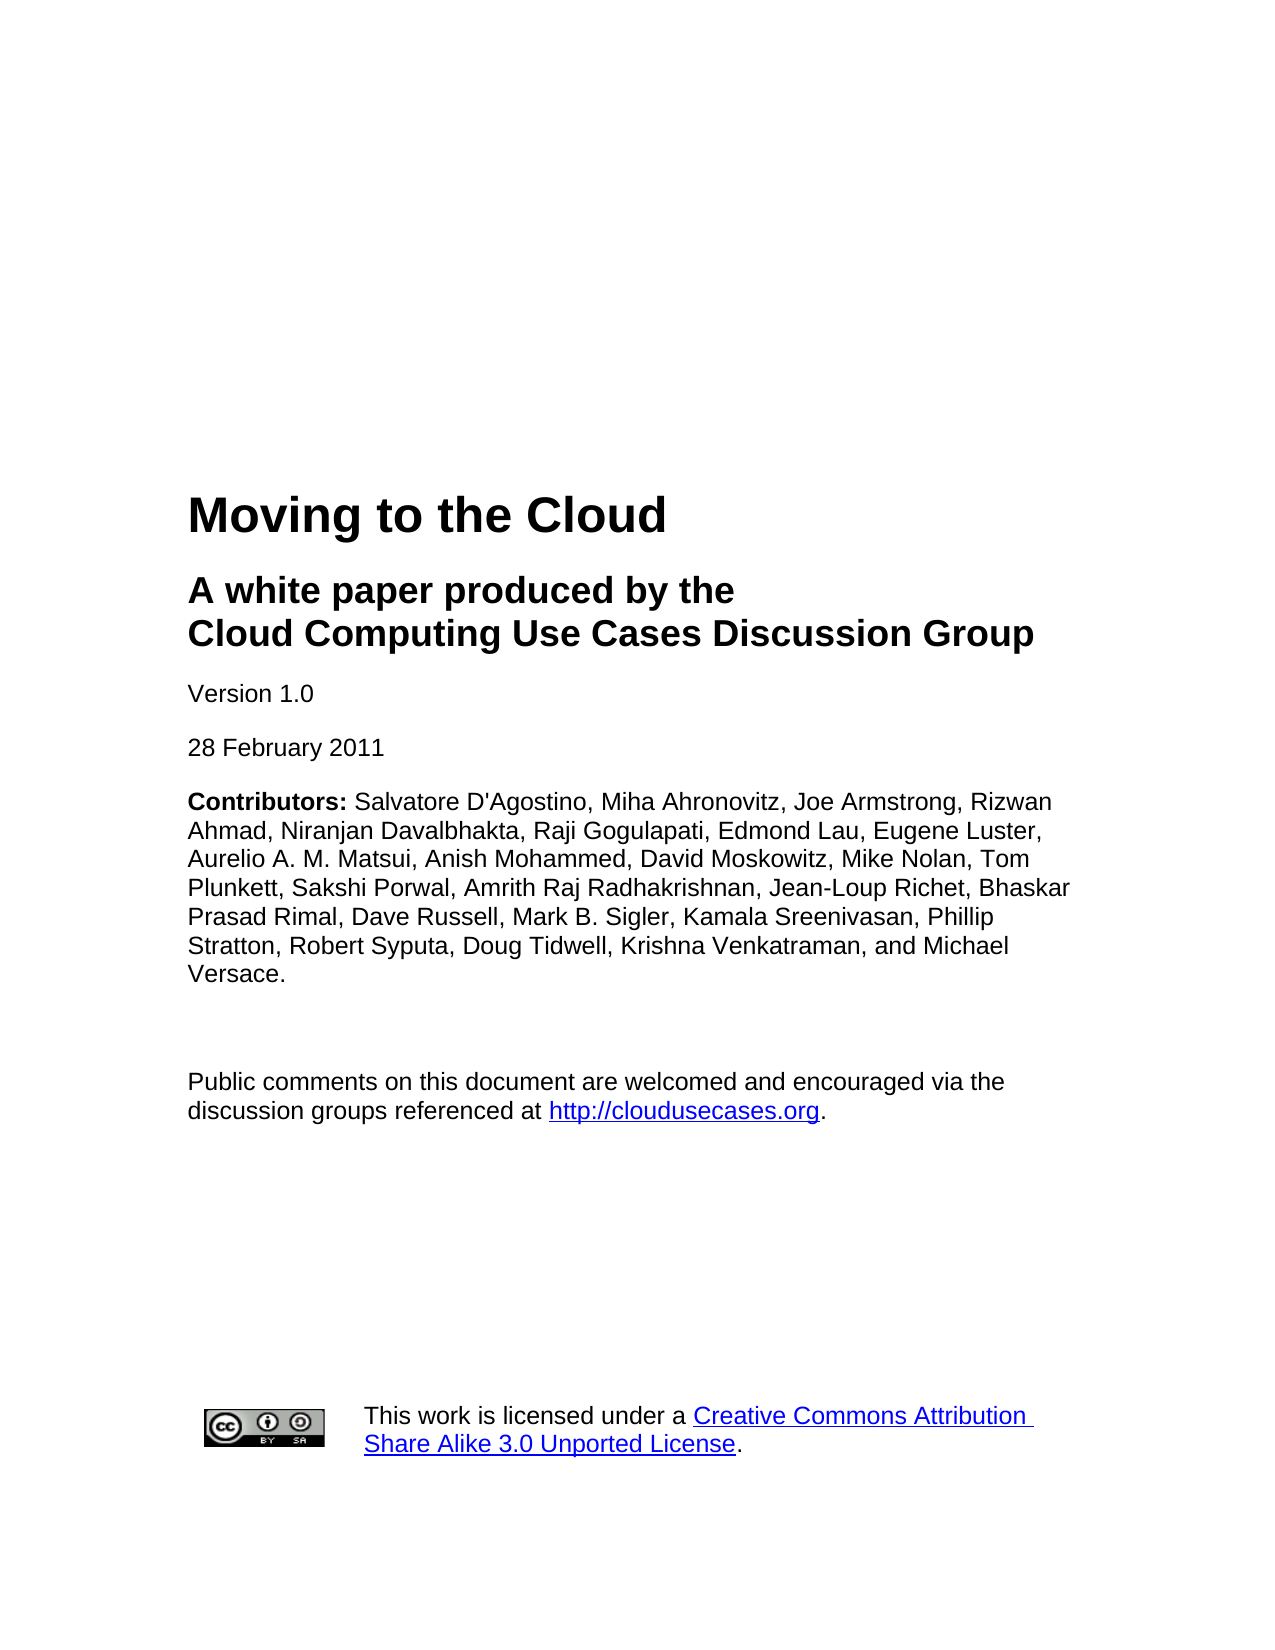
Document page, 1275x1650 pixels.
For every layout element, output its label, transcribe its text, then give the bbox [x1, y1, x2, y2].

title Moving to the Cloud [187, 486, 1087, 543]
text A white paper produced by the Cloud Computing Use Cases Discussion Group [187, 568, 1087, 654]
text 28 February 2011 [187, 733, 1087, 762]
table_header This work is licensed under a Creative Commons Attribution Share Alike 3.0 Unported License. [356, 1393, 1078, 1466]
text Public comments on this document are welcomed and encouraged via the discussion groups referenced at http://cloudusecases.org. [187, 1067, 1087, 1124]
table_header [180, 1393, 356, 1466]
text Contributors: Salvatore D'Agostino, Miha Ahronovitz, Joe Armstrong, Rizwan Ahmad, Niranjan Davalbhakta, Raji Gogulapati, Edmond Lau, Eugene Luster, Aurelio A. M. Matsui, Anish Mohammed, David Moskowitz, Mike Nolan, Tom Plunkett, Sakshi Porwal, Amrith Raj Radhakrishnan, Jean-Loup Richet, Bhaskar Prasad Rimal, Dave Russell, Mark B. Sigler, Kamala Sreenivasan, Phillip Stratton, Robert Syputa, Doug Tidwell, Krishna Venkatraman, and Michael Versace. [187, 787, 1087, 988]
text Version 1.0 [187, 679, 1087, 708]
